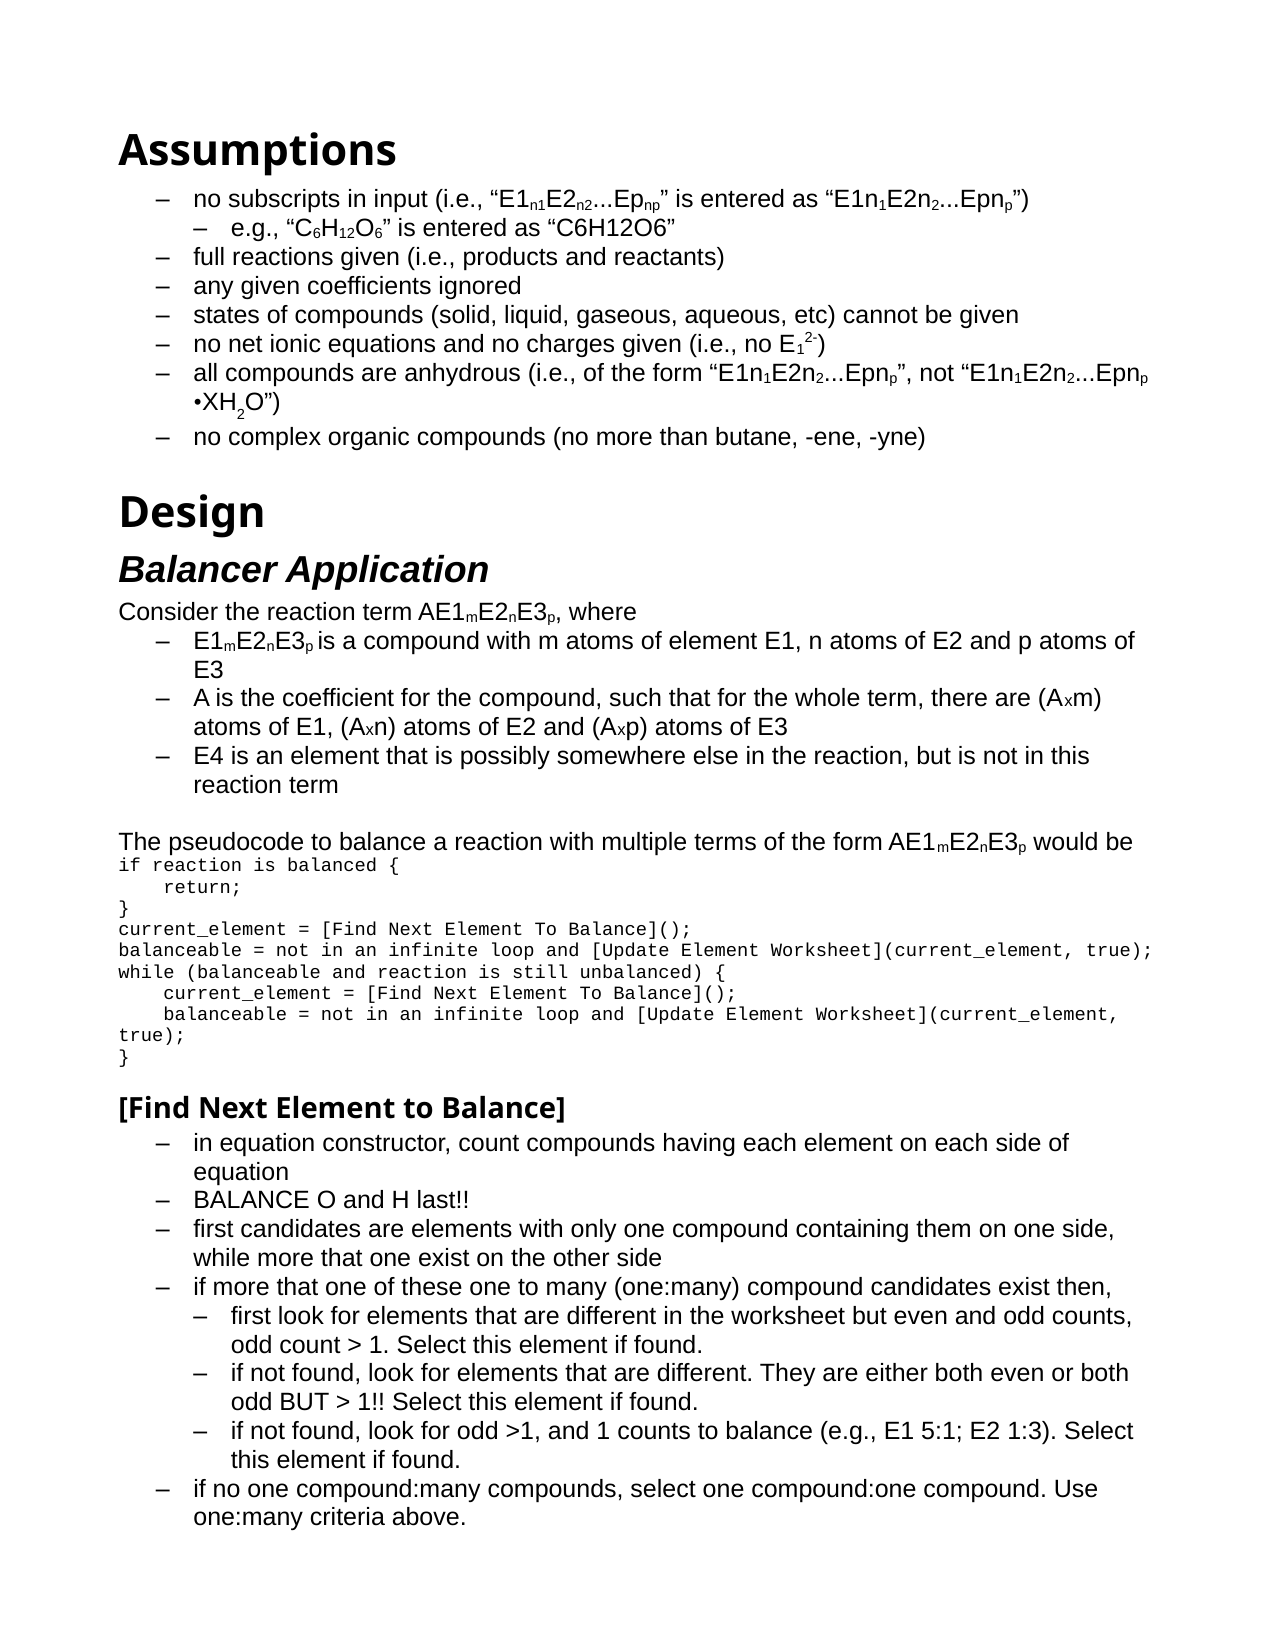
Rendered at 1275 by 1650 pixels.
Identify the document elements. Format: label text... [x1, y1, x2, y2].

text return; [118, 877, 1157, 899]
list BALANCE O and H last!! [156, 1185, 1157, 1214]
list no complex organic compounds (no more than butane, -ene, -yne) [156, 422, 1157, 451]
text current_element = [Find Next Element To Balance](); [118, 984, 1157, 1005]
list if not found, look for odd >1, and 1 counts to balance (e.g., E1 5:1; E2 1:3). Select this element if found. [193, 1416, 1157, 1473]
text Consider the reaction term AE1mE2nE3p, where [118, 597, 1157, 626]
list E4 is an element that is possibly somewhere else in the reaction, but is not in this reaction term [156, 741, 1157, 799]
list if more that one of these one to many (one:many) compound candidates exist then, [156, 1272, 1157, 1301]
text if reaction is balanced { [118, 856, 1157, 877]
list states of compounds (solid, liquid, gaseous, aqueous, etc) cannot be given [156, 300, 1157, 329]
text balanceable = not in an infinite loop and [Update Element Worksheet](current_element, true); [118, 1005, 1157, 1047]
subtitle [Find Next Element to Balance] [118, 1087, 1157, 1127]
text } [118, 899, 1157, 920]
list no subscripts in input (i.e., “E1n1E2n2...Epnp” is entered as “E1n1E2n2...Epnp”) [156, 184, 1157, 213]
list first look for elements that are different in the worksheet but even and odd counts, odd count > 1. Select this element if found. [193, 1301, 1157, 1358]
list E1mE2nE3p is a compound with m atoms of element E1, n atoms of E2 and p atoms of E3 [156, 626, 1157, 683]
text current_element = [Find Next Element To Balance](); [118, 920, 1157, 941]
list first candidates are elements with only one compound containing them on one side, while more that one exist on the other side [156, 1214, 1157, 1272]
list if not found, look for elements that are different. They are either both even or both odd BUT > 1!! Select this element if found. [193, 1358, 1157, 1416]
list full reactions given (i.e., products and reactants) [156, 242, 1157, 271]
list if no one compound:many compounds, select one compound:one compound. Use one:many criteria above. [156, 1473, 1157, 1531]
text balanceable = not in an infinite loop and [Update Element Worksheet](current_element, true); [118, 941, 1157, 962]
list e.g., “C6H12O6” is entered as “C6H12O6” [193, 213, 1157, 242]
text The pseudocode to balance a reaction with multiple terms of the form AE1mE2nE3p would be [118, 827, 1157, 856]
text } [118, 1047, 1157, 1069]
text while (balanceable and reaction is still unbalanced) { [118, 962, 1157, 984]
subtitle Design [118, 481, 1157, 540]
list any given coefficients ignored [156, 271, 1157, 300]
subtitle Balancer Application [118, 547, 1157, 591]
list in equation constructor, count compounds having each element on each side of equation [156, 1128, 1157, 1185]
subtitle Assumptions [118, 119, 1157, 178]
list A is the coefficient for the compound, such that for the whole term, there are (Axm) atoms of E1, (Axn) atoms of E2 and (Axp) atoms of E3 [156, 683, 1157, 741]
list all compounds are anhydrous (i.e., of the form “E1n1E2n2...Epnp”, not “E1n1E2n2...Epnp •XH2O”) [156, 358, 1157, 422]
list no net ionic equations and no charges given (i.e., no E12-) [156, 329, 1157, 358]
